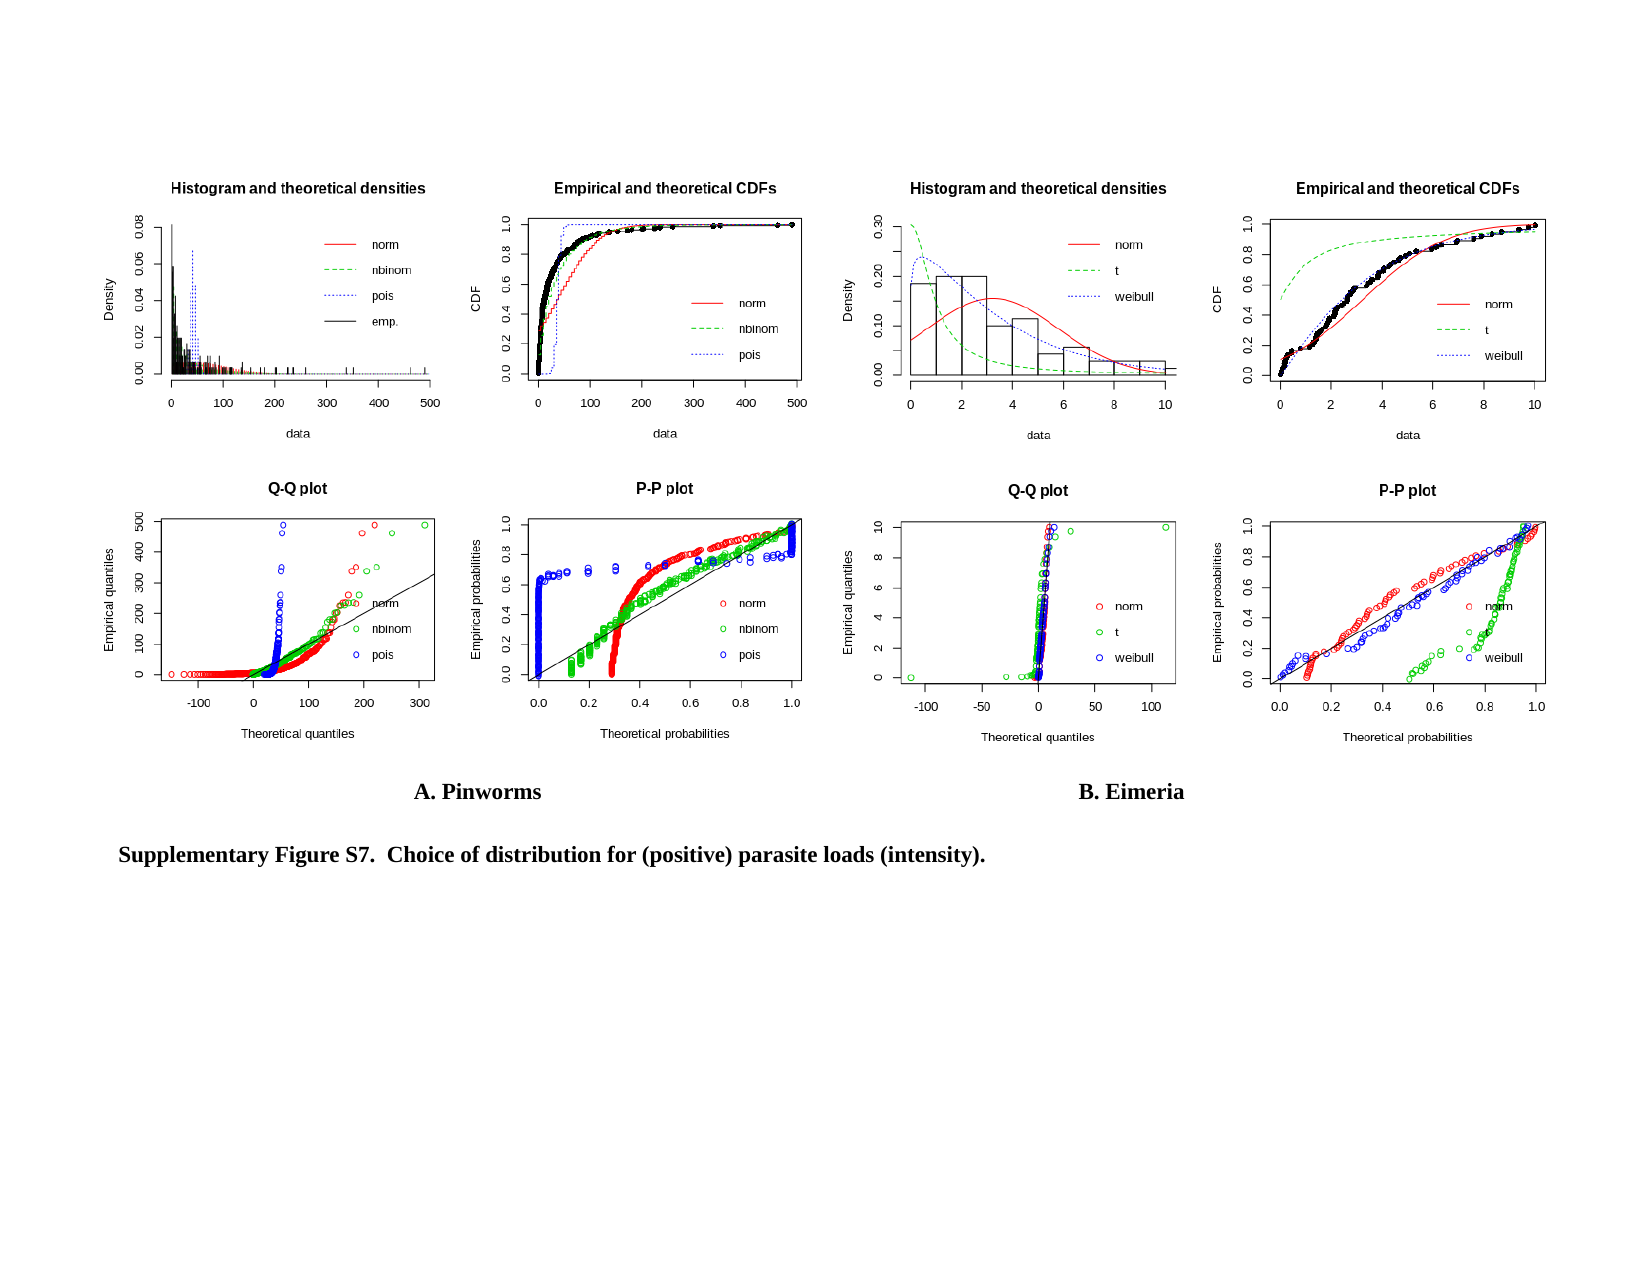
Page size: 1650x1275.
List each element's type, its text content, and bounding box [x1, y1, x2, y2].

text A. Pinworms B. Eimeria [118, 347, 1532, 804]
picture [99, 156, 833, 757]
text Supplementary Figure S7. Choice of distribution for (positive) parasite loads (intensity). [118, 841, 1532, 868]
picture [838, 156, 1577, 761]
